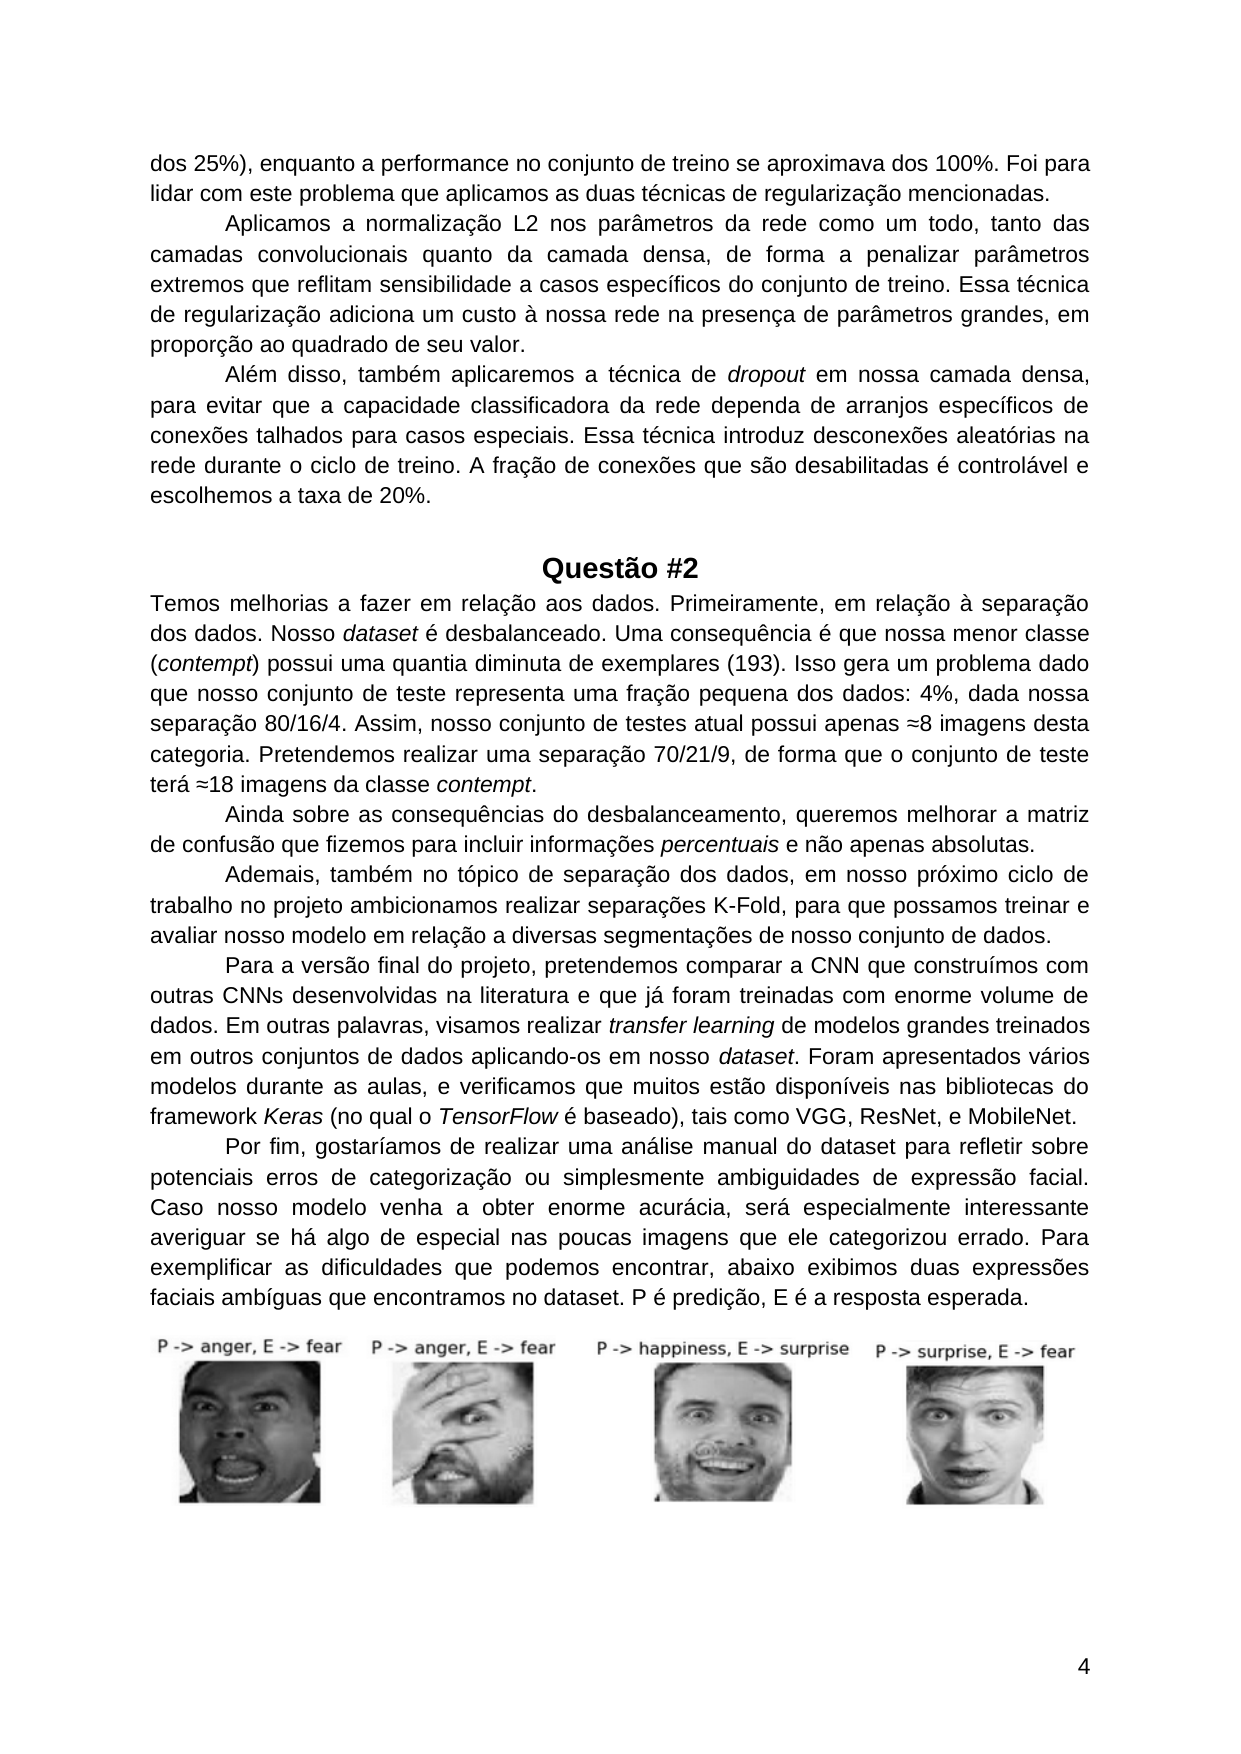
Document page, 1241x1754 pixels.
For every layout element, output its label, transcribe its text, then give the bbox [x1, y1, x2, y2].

text Questão #2 [150, 551, 1090, 584]
text Temos melhorias a fazer em relação aos dados. Primeiramente, em relação à separação dos dados. Nosso dataset é desbalanceado. Uma consequência é que nossa menor classe (contempt) possui uma quantia diminuta de exemplares (193). Isso gera um problema dado que nosso conjunto de teste representa uma fração pequena dos dados: 4%, dada nossa separação 80/16/4. Assim, nosso conjunto de testes atual possui apenas ≈8 imagens desta categoria. Pretendemos realizar uma separação 70/21/9, de forma que o conjunto de teste terá ≈18 imagens da classe contempt. [150, 589, 1090, 797]
text dos 25%), enquanto a performance no conjunto de treino se aproximava dos 100%. Foi para lidar com este problema que aplicamos as duas técnicas de regularização mencionadas. [150, 150, 1090, 207]
text Ademais, também no tópico de separação dos dados, em nosso próximo ciclo de trabalho no projeto ambicionamos realizar separações K-Fold, para que possamos treinar e avaliar nosso modelo em relação a diversas segmentações de nosso conjunto de dados. [150, 861, 1090, 948]
text Por fim, gostaríamos de realizar uma análise manual do dataset para refletir sobre potenciais erros de categorização ou simplesmente ambiguidades de expressão facial. Caso nosso modelo venha a obter enorme acurácia, será especialmente interessante averiguar se há algo de especial nas poucas imagens que ele categorizou errado. Para exemplificar as dificuldades que podemos encontrar, abaixo exibimos duas expressões faciais ambíguas que encontramos no dataset. P é predição, E é a resposta esperada. [150, 1133, 1090, 1311]
text Ainda sobre as consequências do desbalanceamento, queremos melhorar a matriz de confusão que fizemos para incluir informações percentuais e não apenas absolutas. [150, 801, 1090, 858]
text Para a versão final do projeto, pretendemos comparar a CNN que construímos com outras CNNs desenvolvidas na literatura e que já foram treinadas com enorme volume de dados. Em outras palavras, visamos realizar transfer learning de modelos grandes treinados em outros conjuntos de dados aplicando-os em nosso dataset. Foram apresentados vários modelos durante as aulas, e verificamos que muitos estão disponíveis nas bibliotecas do framework Keras (no qual o TensorFlow é baseado), tais como VGG, ResNet, e MobileNet. [150, 952, 1090, 1129]
picture [149, 1335, 1091, 1519]
text Além disso, também aplicaremos a técnica de dropout em nossa camada densa, para evitar que a capacidade classificadora da rede dependa de arranjos específicos de conexões talhados para casos especiais. Essa técnica introduz desconexões aleatórias na rede durante o ciclo de treino. A fração de conexões que são desabilitadas é controlável e escolhemos a taxa de 20%. [150, 361, 1090, 509]
text Aplicamos a normalização L2 nos parâmetros da rede como um todo, tanto das camadas convolucionais quanto da camada densa, de forma a penalizar parâmetros extremos que reflitam sensibilidade a casos específicos do conjunto de treino. Essa técnica de regularização adiciona um custo à nossa rede na presença de parâmetros grandes, em proporção ao quadrado de seu valor. [150, 210, 1090, 358]
